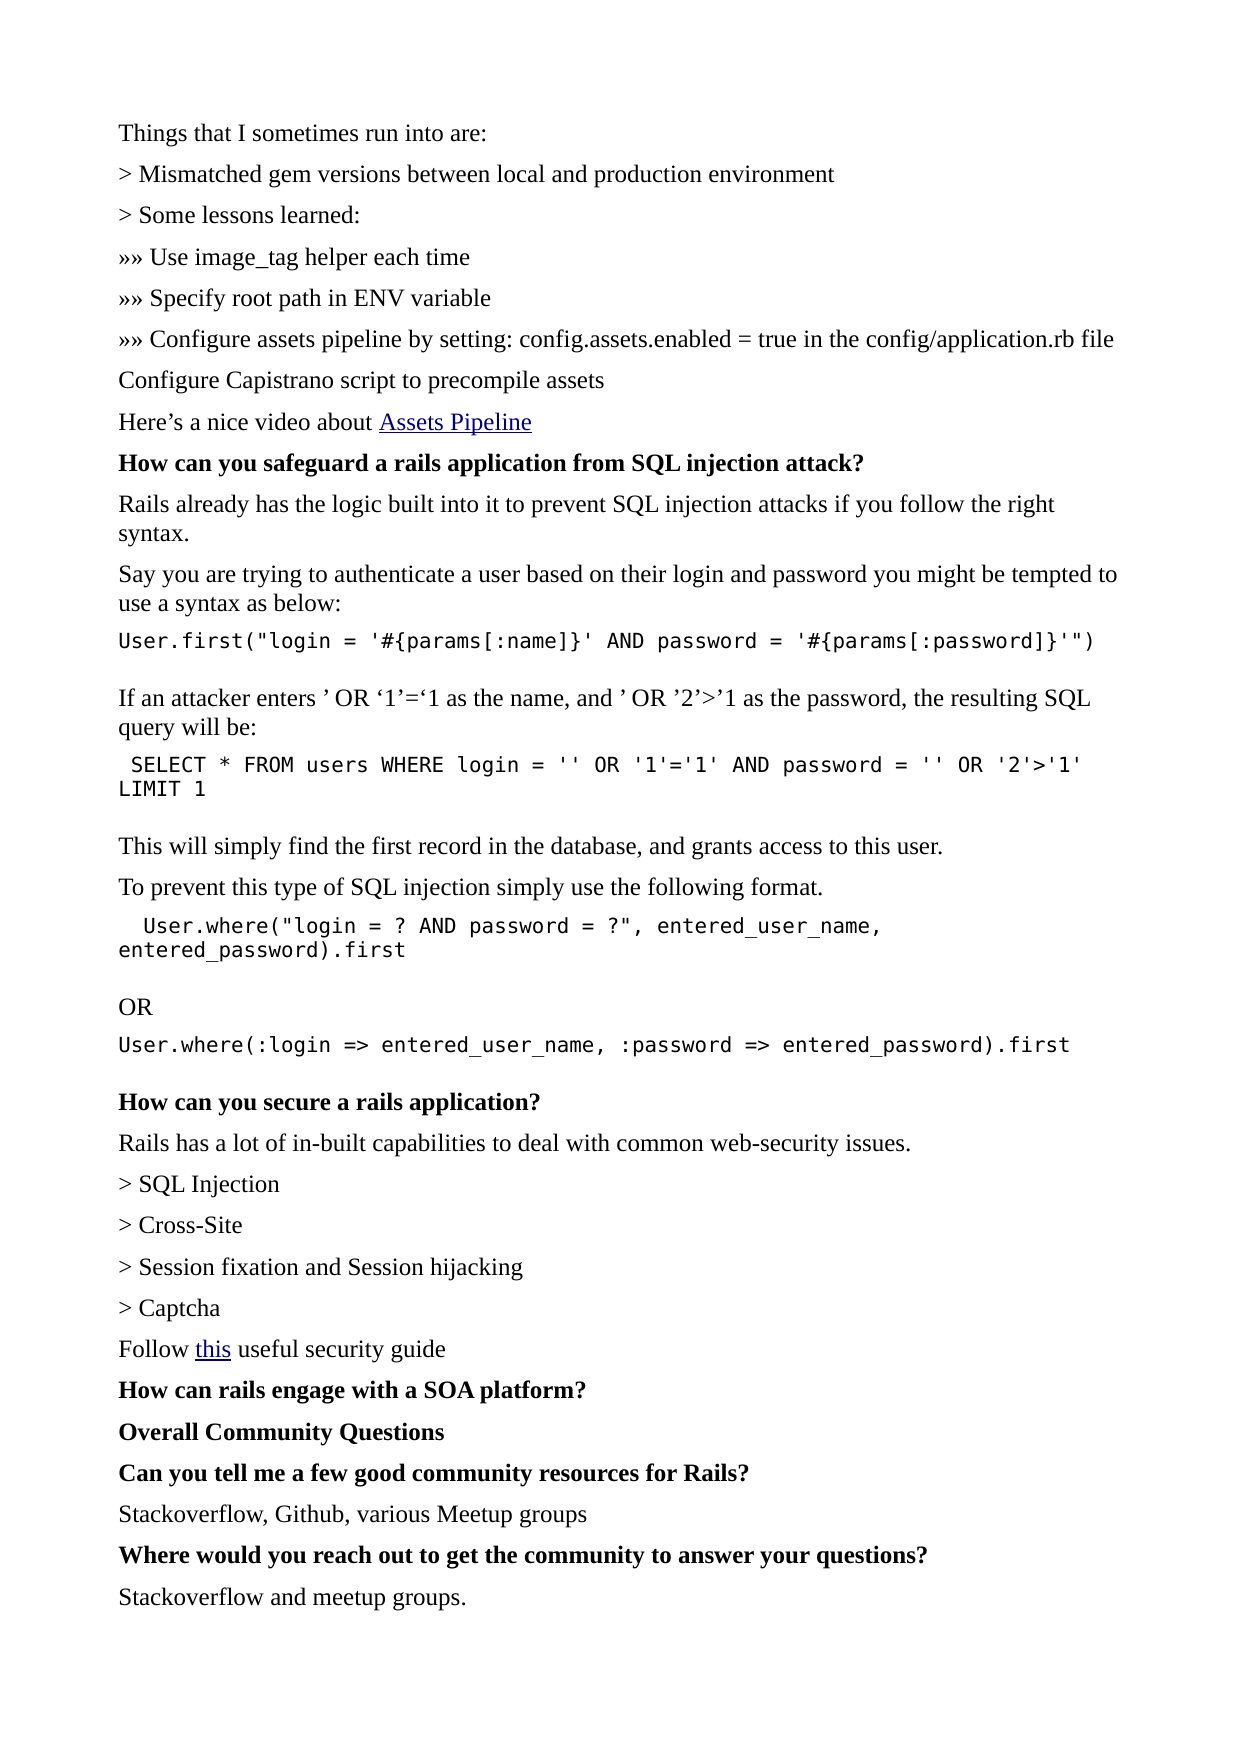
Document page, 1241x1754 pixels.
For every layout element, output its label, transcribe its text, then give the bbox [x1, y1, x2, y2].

text User.where("login = ? AND password = ?", entered_user_name, entered_password).first [118, 914, 1122, 962]
text > Mismatched gem versions between local and production environment [118, 159, 1122, 188]
text How can you secure a rails application? [118, 1087, 1122, 1115]
text Overall Community Questions [118, 1417, 1122, 1445]
text Can you tell me a few good community resources for Rails? [118, 1458, 1122, 1487]
text Where would you reach out to get the community to answer your questions? [118, 1540, 1122, 1569]
text This will simply find the first record in the database, and grants access to this user. [118, 831, 1122, 860]
text Here’s a nice video about Assets Pipeline [118, 407, 1122, 436]
text »» Configure assets pipeline by setting: config.assets.enabled = true in the config/application.rb file [118, 324, 1122, 353]
text If an attacker enters ’ OR ‘1’=‘1 as the name, and ’ OR ’2’>’1 as the password, the resulting SQL query will be: [118, 683, 1122, 741]
text User.first("login = '#{params[:name]}' AND password = '#{params[:password]}'") [118, 629, 1122, 654]
text How can you safeguard a rails application from SQL injection attack? [118, 448, 1122, 477]
text »» Use image_tag helper each time [118, 242, 1122, 271]
text User.where(:login => entered_user_name, :password => entered_password).first [118, 1033, 1122, 1057]
text Stackoverflow, Github, various Meetup groups [118, 1499, 1122, 1528]
text Rails has a lot of in-built capabilities to deal with common web-security issues. [118, 1128, 1122, 1157]
text Say you are trying to authenticate a user based on their login and password you might be tempted to use a syntax as below: [118, 559, 1122, 617]
text Things that I sometimes run into are: [118, 118, 1122, 147]
text »» Specify root path in ENV variable [118, 283, 1122, 312]
text > SQL Injection [118, 1169, 1122, 1198]
text Configure Capistrano script to precompile assets [118, 366, 1122, 394]
text SELECT * FROM users WHERE login = '' OR '1'='1' AND password = '' OR '2'>'1' LIMIT 1 [118, 753, 1122, 802]
text > Captcha [118, 1293, 1122, 1322]
text > Session fixation and Session hijacking [118, 1252, 1122, 1280]
text Follow this useful security guide [118, 1334, 1122, 1363]
text > Cross-Site [118, 1210, 1122, 1239]
text OR [118, 992, 1122, 1020]
text How can rails engage with a SOA platform? [118, 1375, 1122, 1404]
text To prevent this type of SQL injection simply use the following format. [118, 872, 1122, 901]
text > Some lessons learned: [118, 201, 1122, 229]
text Rails already has the logic built into it to prevent SQL injection attacks if you follow the right syntax. [118, 489, 1122, 547]
text Stackoverflow and meetup groups. [118, 1582, 1122, 1610]
